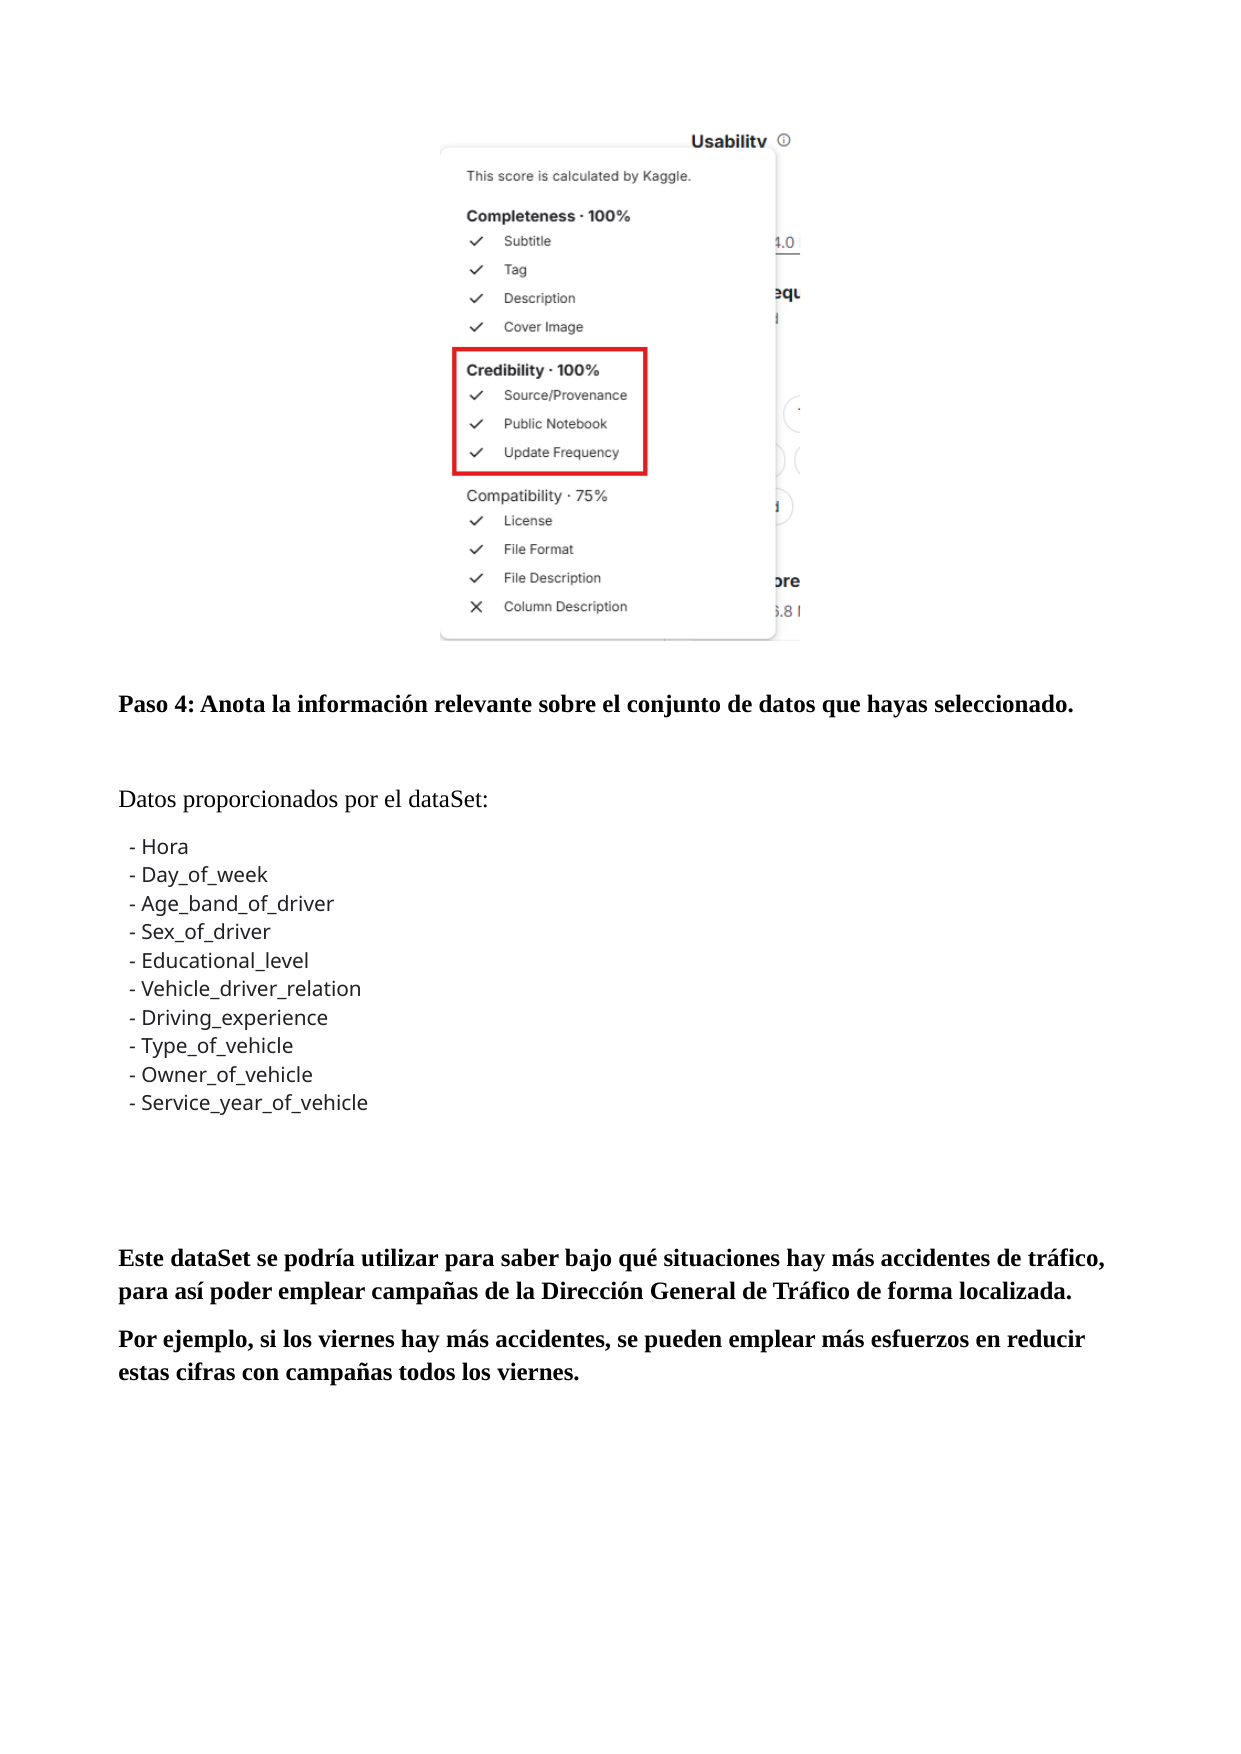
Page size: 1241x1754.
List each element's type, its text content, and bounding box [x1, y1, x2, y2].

text - Hora [118, 832, 1122, 861]
picture [440, 118, 800, 641]
text - Sex_of_driver [118, 917, 1122, 946]
text - Service_year_of_vehicle [118, 1088, 1122, 1117]
text - Day_of_week [118, 861, 1122, 889]
text - Educational_level [118, 946, 1122, 974]
text - Type_of_vehicle [118, 1031, 1122, 1060]
text Por ejemplo, si los viernes hay más accidentes, se pueden emplear más esfuerzos en reducir estas cifras con campañas todos los viernes. [118, 1324, 1122, 1385]
text - Age_band_of_driver [118, 889, 1122, 917]
text Paso 4: Anota la información relevante sobre el conjunto de datos que hayas seleccionado. [118, 689, 1122, 718]
text Este dataSet se podría utilizar para saber bajo qué situaciones hay más accidentes de tráfico, para así poder emplear campañas de la Dirección General de Tráfico de forma localizada. [118, 1243, 1122, 1305]
text - Vehicle_driver_relation [118, 974, 1122, 1003]
text Datos proporcionados por el dataSet: [118, 784, 1122, 813]
text - Owner_of_vehicle [118, 1060, 1122, 1088]
text - Driving_experience [118, 1003, 1122, 1031]
